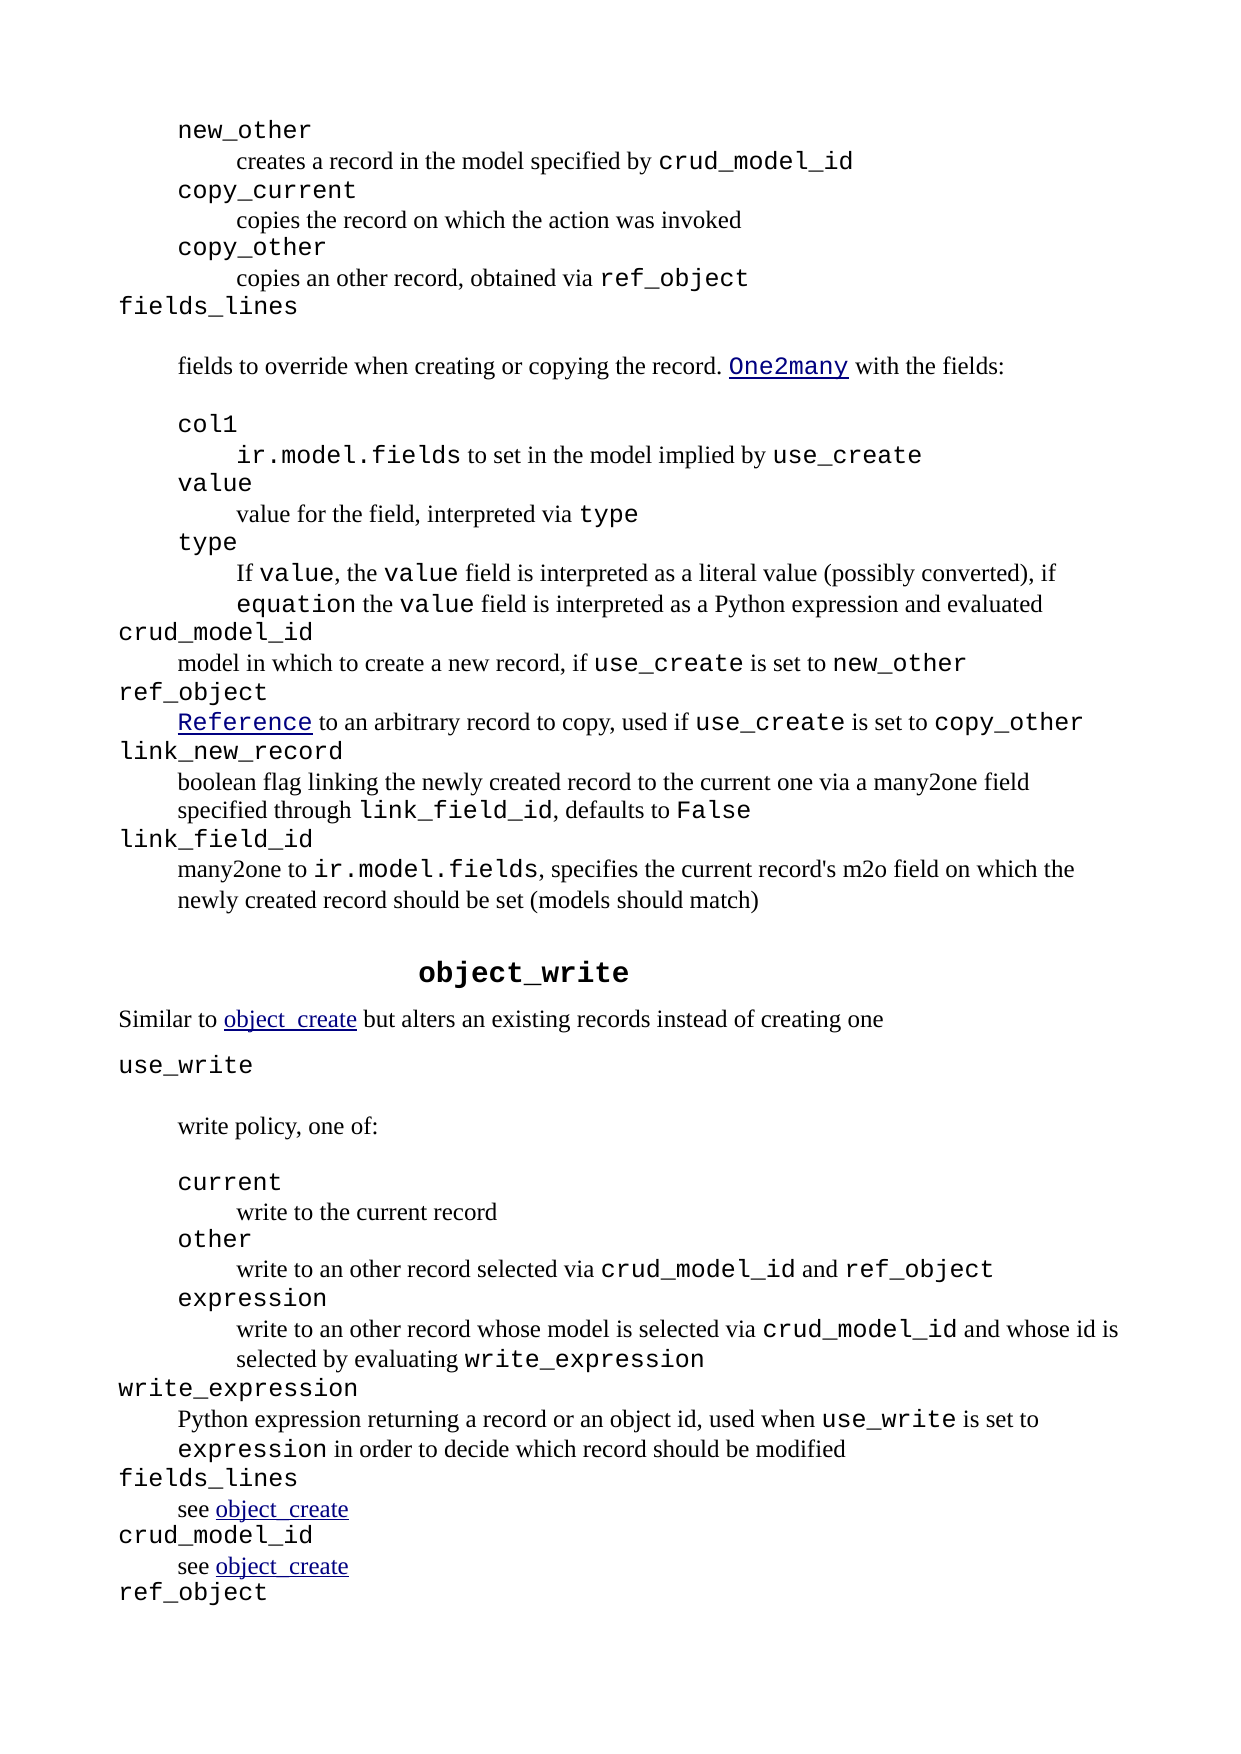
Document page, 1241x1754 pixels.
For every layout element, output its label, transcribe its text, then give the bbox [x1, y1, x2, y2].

subtitle copy_current [177, 177, 1122, 206]
list many2one to ir.model.fields, specifies the current record's m2o field on which the newly created record should be set (models should match) [177, 854, 1122, 914]
subtitle crud_model_id [118, 1522, 1122, 1551]
list see object_create [177, 1551, 1122, 1579]
list write to the current record [236, 1197, 1122, 1226]
subtitle object_write [418, 958, 1122, 992]
text Similar to object_create but alters an existing records instead of creating one [118, 1004, 1122, 1033]
list write policy, one of: [177, 1111, 1122, 1140]
subtitle value [177, 471, 1122, 499]
subtitle use_write [118, 1053, 1122, 1081]
subtitle ref_object [118, 679, 1122, 707]
list If value, the value field is interpreted as a literal value (possibly converted), if equation the value field is interpreted as a Python expression and evaluated [236, 558, 1122, 620]
list Reference to an arbitrary record to copy, used if use_create is set to copy_other [177, 707, 1122, 738]
subtitle write_expression [118, 1375, 1122, 1404]
subtitle type [177, 530, 1122, 558]
subtitle other [177, 1226, 1122, 1254]
list boolean flag linking the newly created record to the current one via a many2one field specified through link_field_id, defaults to False [177, 767, 1122, 826]
list write to an other record whose model is selected via crud_model_id and whose id is selected by evaluating write_expression [236, 1314, 1122, 1375]
subtitle copy_other [177, 234, 1122, 263]
list creates a record in the model specified by crud_model_id [236, 146, 1122, 177]
list Python expression returning a record or an object id, used when use_write is set to expression in order to decide which record should be modified [177, 1404, 1122, 1465]
list see object_create [177, 1494, 1122, 1522]
subtitle crud_model_id [118, 620, 1122, 648]
list model in which to create a new record, if use_create is set to new_other [177, 648, 1122, 679]
list write to an other record selected via crud_model_id and ref_object [236, 1254, 1122, 1285]
subtitle link_field_id [118, 826, 1122, 854]
list value for the field, interpreted via type [236, 499, 1122, 530]
subtitle expression [177, 1285, 1122, 1314]
subtitle fields_lines [118, 293, 1122, 322]
subtitle new_other [177, 118, 1122, 146]
list copies the record on which the action was invoked [236, 206, 1122, 234]
subtitle col1 [177, 412, 1122, 440]
subtitle current [177, 1169, 1122, 1197]
subtitle ref_object [118, 1579, 1122, 1608]
subtitle link_new_record [118, 738, 1122, 767]
list ir.model.fields to set in the model implied by use_create [236, 440, 1122, 471]
list copies an other record, obtained via ref_object [236, 263, 1122, 293]
list fields to override when creating or copying the record. One2many with the fields: [177, 351, 1122, 382]
subtitle fields_lines [118, 1465, 1122, 1494]
